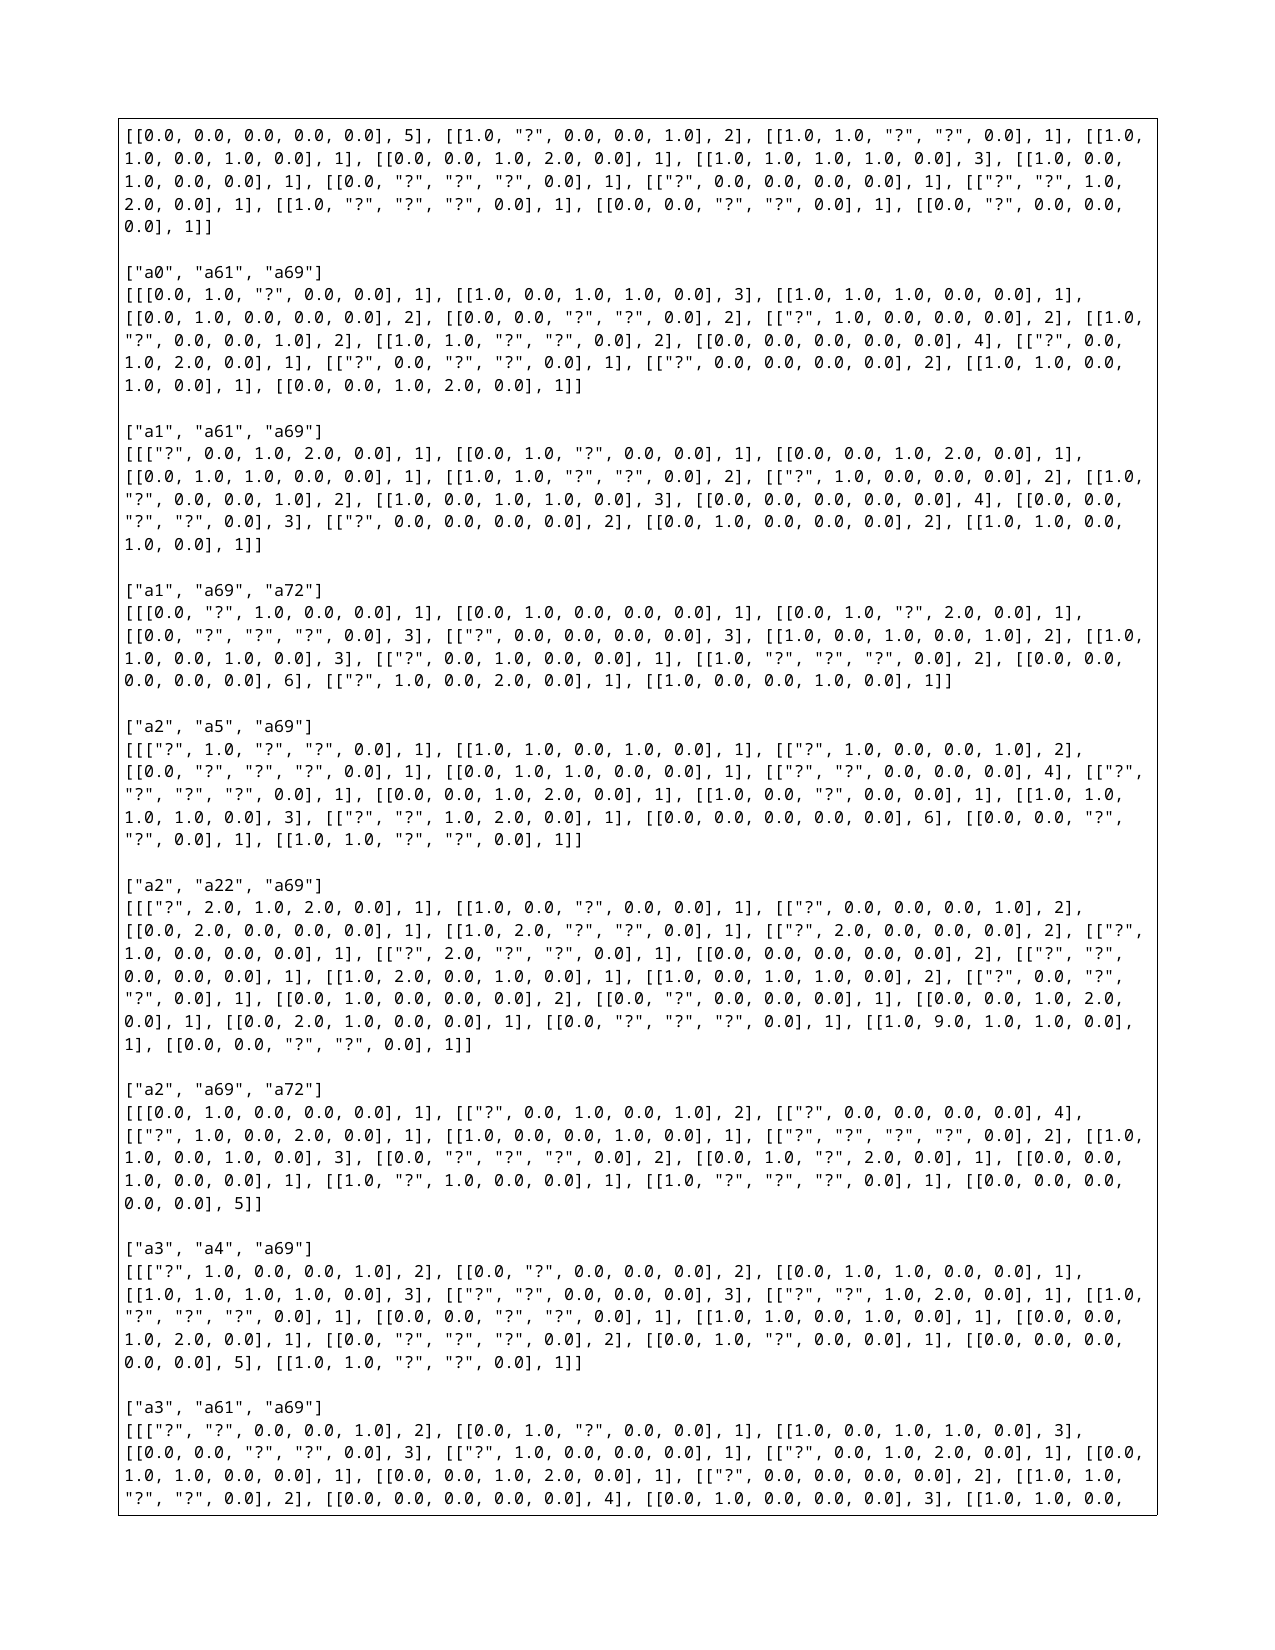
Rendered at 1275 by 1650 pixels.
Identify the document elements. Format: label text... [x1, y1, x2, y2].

table_header [[0.0, 0.0, 0.0, 0.0, 0.0], 5], [[1.0, "?", 0.0, 0.0, 1.0], 2], [[1.0, 1.0, "?", "?", 0.0], 1], [[1.0, 1.0, 0.0, 1.0, 0.0], 1], [[0.0, 0.0, 1.0, 2.0, 0.0], 1], [[1.0, 1.0, 1.0, 1.0, 0.0], 3], [[1.0, 0.0, 1.0, 0.0, 0.0], 1], [[0.0, "?", "?", "?", 0.0], 1], [["?", 0.0, 0.0, 0.0, 0.0], 1], [["?", "?", 1.0, 2.0, 0.0], 1], [[1.0, "?", "?", "?", 0.0], 1], [[0.0, 0.0, "?", "?", 0.0], 1], [[0.0, "?", 0.0, 0.0, 0.0], 1]] ["a0", "a61", "a69"] [[[0.0, 1.0, "?", 0.0, 0.0], 1], [[1.0, 0.0, 1.0, 1.0, 0.0], 3], [[1.0, 1.0, 1.0, 0.0, 0.0], 1], [[0.0, 1.0, 0.0, 0.0, 0.0], 2], [[0.0, 0.0, "?", "?", 0.0], 2], [["?", 1.0, 0.0, 0.0, 0.0], 2], [[1.0, "?", 0.0, 0.0, 1.0], 2], [[1.0, 1.0, "?", "?", 0.0], 2], [[0.0, 0.0, 0.0, 0.0, 0.0], 4], [["?", 0.0, 1.0, 2.0, 0.0], 1], [["?", 0.0, "?", "?", 0.0], 1], [["?", 0.0, 0.0, 0.0, 0.0], 2], [[1.0, 1.0, 0.0, 1.0, 0.0], 1], [[0.0, 0.0, 1.0, 2.0, 0.0], 1]] ["a1", "a61", "a69"] [[["?", 0.0, 1.0, 2.0, 0.0], 1], [[0.0, 1.0, "?", 0.0, 0.0], 1], [[0.0, 0.0, 1.0, 2.0, 0.0], 1], [[0.0, 1.0, 1.0, 0.0, 0.0], 1], [[1.0, 1.0, "?", "?", 0.0], 2], [["?", 1.0, 0.0, 0.0, 0.0], 2], [[1.0, "?", 0.0, 0.0, 1.0], 2], [[1.0, 0.0, 1.0, 1.0, 0.0], 3], [[0.0, 0.0, 0.0, 0.0, 0.0], 4], [[0.0, 0.0, "?", "?", 0.0], 3], [["?", 0.0, 0.0, 0.0, 0.0], 2], [[0.0, 1.0, 0.0, 0.0, 0.0], 2], [[1.0, 1.0, 0.0, 1.0, 0.0], 1]] ["a1", "a69", "a72"] [[[0.0, "?", 1.0, 0.0, 0.0], 1], [[0.0, 1.0, 0.0, 0.0, 0.0], 1], [[0.0, 1.0, "?", 2.0, 0.0], 1], [[0.0, "?", "?", "?", 0.0], 3], [["?", 0.0, 0.0, 0.0, 0.0], 3], [[1.0, 0.0, 1.0, 0.0, 1.0], 2], [[1.0, 1.0, 0.0, 1.0, 0.0], 3], [["?", 0.0, 1.0, 0.0, 0.0], 1], [[1.0, "?", "?", "?", 0.0], 2], [[0.0, 0.0, 0.0, 0.0, 0.0], 6], [["?", 1.0, 0.0, 2.0, 0.0], 1], [[1.0, 0.0, 0.0, 1.0, 0.0], 1]] ["a2", "a5", "a69"] [[["?", 1.0, "?", "?", 0.0], 1], [[1.0, 1.0, 0.0, 1.0, 0.0], 1], [["?", 1.0, 0.0, 0.0, 1.0], 2], [[0.0, "?", "?", "?", 0.0], 1], [[0.0, 1.0, 1.0, 0.0, 0.0], 1], [["?", "?", 0.0, 0.0, 0.0], 4], [["?", "?", "?", "?", 0.0], 1], [[0.0, 0.0, 1.0, 2.0, 0.0], 1], [[1.0, 0.0, "?", 0.0, 0.0], 1], [[1.0, 1.0, 1.0, 1.0, 0.0], 3], [["?", "?", 1.0, 2.0, 0.0], 1], [[0.0, 0.0, 0.0, 0.0, 0.0], 6], [[0.0, 0.0, "?", "?", 0.0], 1], [[1.0, 1.0, "?", "?", 0.0], 1]] ["a2", "a22", "a69"] [[["?", 2.0, 1.0, 2.0, 0.0], 1], [[1.0, 0.0, "?", 0.0, 0.0], 1], [["?", 0.0, 0.0, 0.0, 1.0], 2], [[0.0, 2.0, 0.0, 0.0, 0.0], 1], [[1.0, 2.0, "?", "?", 0.0], 1], [["?", 2.0, 0.0, 0.0, 0.0], 2], [["?", 1.0, 0.0, 0.0, 0.0], 1], [["?", 2.0, "?", "?", 0.0], 1], [[0.0, 0.0, 0.0, 0.0, 0.0], 2], [["?", "?", 0.0, 0.0, 0.0], 1], [[1.0, 2.0, 0.0, 1.0, 0.0], 1], [[1.0, 0.0, 1.0, 1.0, 0.0], 2], [["?", 0.0, "?", "?", 0.0], 1], [[0.0, 1.0, 0.0, 0.0, 0.0], 2], [[0.0, "?", 0.0, 0.0, 0.0], 1], [[0.0, 0.0, 1.0, 2.0, 0.0], 1], [[0.0, 2.0, 1.0, 0.0, 0.0], 1], [[0.0, "?", "?", "?", 0.0], 1], [[1.0, 9.0, 1.0, 1.0, 0.0], 1], [[0.0, 0.0, "?", "?", 0.0], 1]] ["a2", "a69", "a72"] [[[0.0, 1.0, 0.0, 0.0, 0.0], 1], [["?", 0.0, 1.0, 0.0, 1.0], 2], [["?", 0.0, 0.0, 0.0, 0.0], 4], [["?", 1.0, 0.0, 2.0, 0.0], 1], [[1.0, 0.0, 0.0, 1.0, 0.0], 1], [["?", "?", "?", "?", 0.0], 2], [[1.0, 1.0, 0.0, 1.0, 0.0], 3], [[0.0, "?", "?", "?", 0.0], 2], [[0.0, 1.0, "?", 2.0, 0.0], 1], [[0.0, 0.0, 1.0, 0.0, 0.0], 1], [[1.0, "?", 1.0, 0.0, 0.0], 1], [[1.0, "?", "?", "?", 0.0], 1], [[0.0, 0.0, 0.0, 0.0, 0.0], 5]] ["a3", "a4", "a69"] [[["?", 1.0, 0.0, 0.0, 1.0], 2], [[0.0, "?", 0.0, 0.0, 0.0], 2], [[0.0, 1.0, 1.0, 0.0, 0.0], 1], [[1.0, 1.0, 1.0, 1.0, 0.0], 3], [["?", "?", 0.0, 0.0, 0.0], 3], [["?", "?", 1.0, 2.0, 0.0], 1], [[1.0, "?", "?", "?", 0.0], 1], [[0.0, 0.0, "?", "?", 0.0], 1], [[1.0, 1.0, 0.0, 1.0, 0.0], 1], [[0.0, 0.0, 1.0, 2.0, 0.0], 1], [[0.0, "?", "?", "?", 0.0], 2], [[0.0, 1.0, "?", 0.0, 0.0], 1], [[0.0, 0.0, 0.0, 0.0, 0.0], 5], [[1.0, 1.0, "?", "?", 0.0], 1]] ["a3", "a61", "a69"] [[["?", "?", 0.0, 0.0, 1.0], 2], [[0.0, 1.0, "?", 0.0, 0.0], 1], [[1.0, 0.0, 1.0, 1.0, 0.0], 3], [[0.0, 0.0, "?", "?", 0.0], 3], [["?", 1.0, 0.0, 0.0, 0.0], 1], [["?", 0.0, 1.0, 2.0, 0.0], 1], [[0.0, 1.0, 1.0, 0.0, 0.0], 1], [[0.0, 0.0, 1.0, 2.0, 0.0], 1], [["?", 0.0, 0.0, 0.0, 0.0], 2], [[1.0, 1.0, "?", "?", 0.0], 2], [[0.0, 0.0, 0.0, 0.0, 0.0], 4], [[0.0, 1.0, 0.0, 0.0, 0.0], 3], [[1.0, 1.0, 0.0, [119, 119, 1157, 1515]
